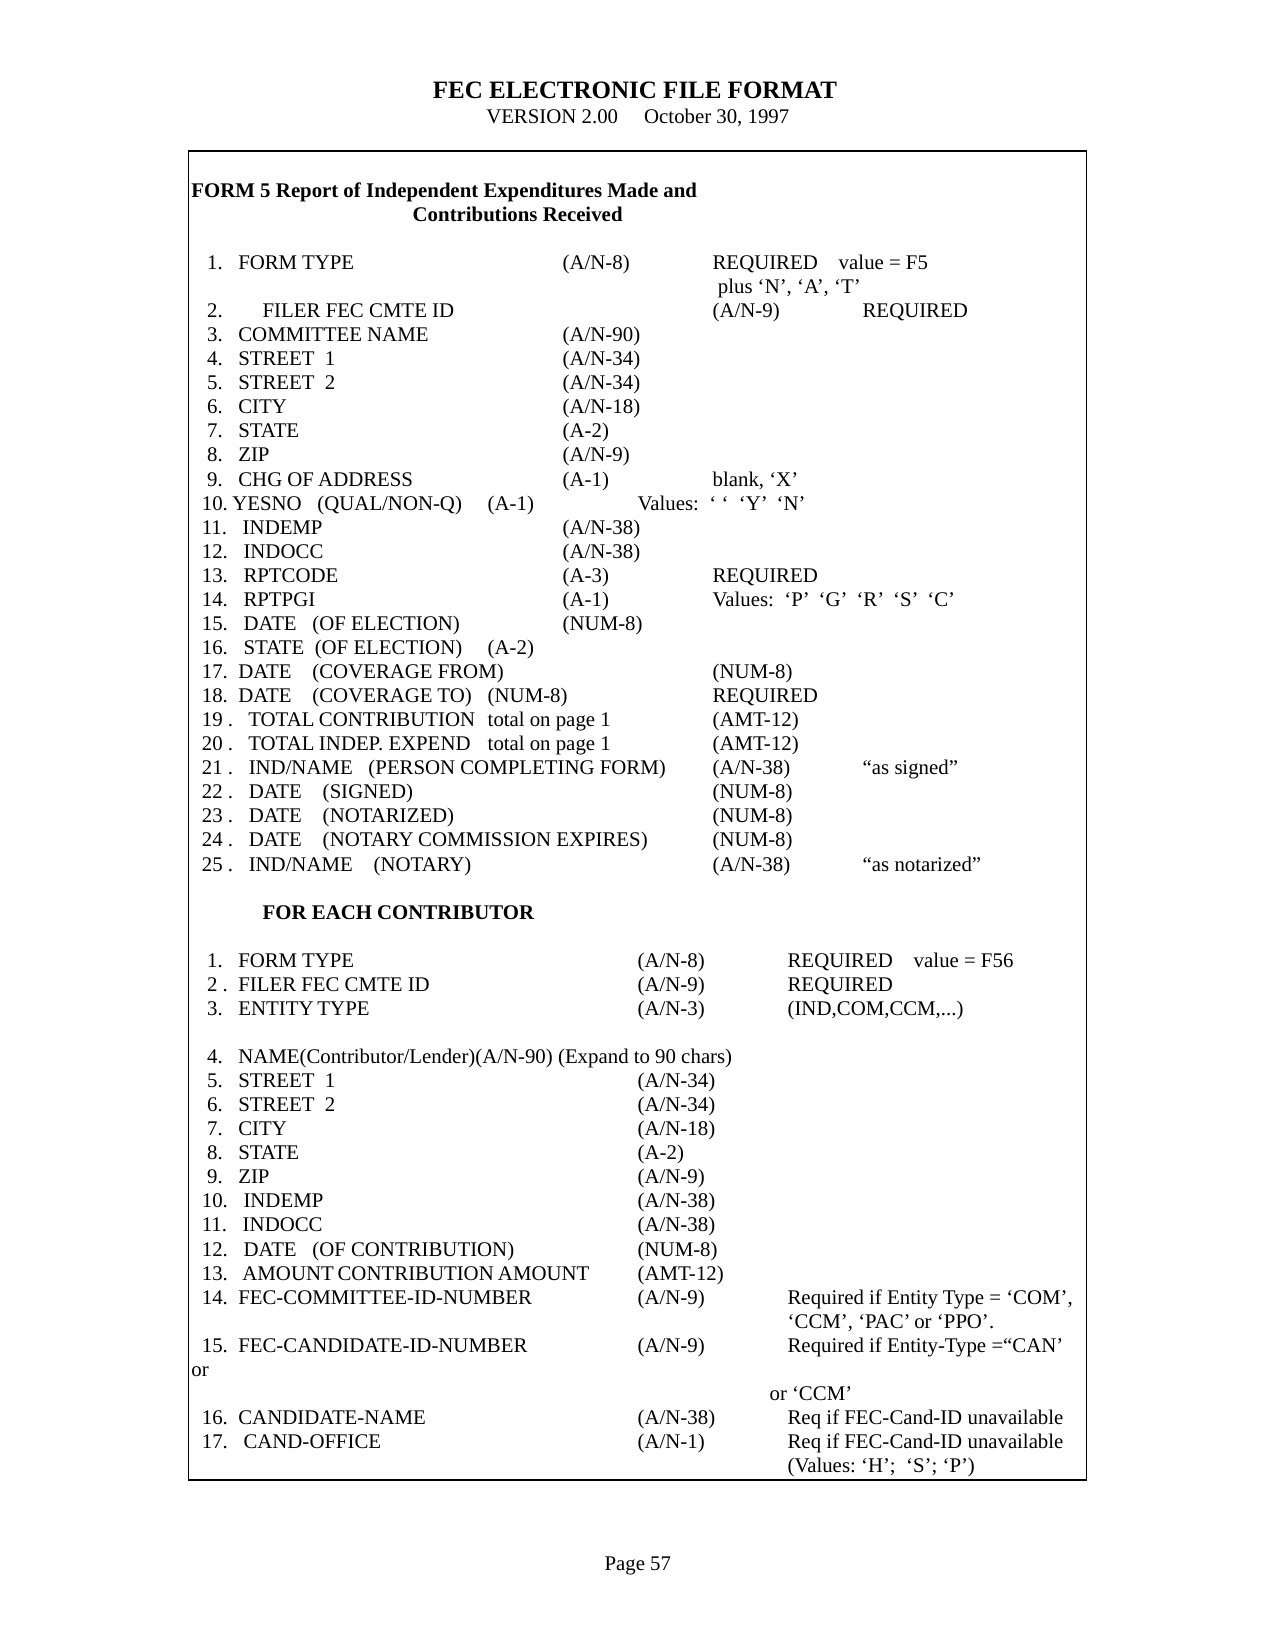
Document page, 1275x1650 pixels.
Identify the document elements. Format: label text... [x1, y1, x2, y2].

text 11. INDEMP (A/N-38) [189, 511, 1086, 535]
text 2 . FILER FEC CMTE ID (A/N-9) REQUIRED [189, 968, 1086, 992]
text 8. ZIP (A/N-9) [189, 439, 1086, 463]
text 7. STATE (A-2) [189, 415, 1086, 439]
text 13. RPTCODE (A-3) REQUIRED [189, 559, 1086, 583]
text 6. CITY (A/N-18) [189, 391, 1086, 415]
text 1. FORM TYPE (A/N-8) REQUIRED value = F56 [189, 944, 1086, 968]
text 14. FEC-COMMITTEE-ID-NUMBER (A/N-9) Required if Entity Type = ‘COM’, [189, 1281, 1086, 1305]
text plus ‘N’, ‘A’, ‘T’ [189, 270, 1086, 294]
text 10. YESNO (QUAL/NON-Q) (A-1) Values: ‘ ‘ ‘Y’ ‘N’ [189, 487, 1086, 511]
text 24 . DATE (NOTARY COMMISSION EXPIRES) (NUM-8) [189, 824, 1086, 848]
text FORM 5 Report of Independent Expenditures Made and [189, 174, 1086, 198]
text 23 . DATE (NOTARIZED) (NUM-8) [189, 800, 1086, 824]
text 25 . IND/NAME (NOTARY) (A/N-38) “as notarized” [189, 848, 1086, 876]
text 11. INDOCC (A/N-38) [189, 1209, 1086, 1233]
text 17. DATE (COVERAGE FROM) (NUM-8) [189, 655, 1086, 679]
text 4. NAME(Contributor/Lender)(A/N-90) (Expand to 90 chars) [189, 1040, 1086, 1064]
text 8. STATE (A-2) [189, 1137, 1086, 1161]
text 4. STREET 1 (A/N-34) [189, 342, 1086, 367]
text 16. CANDIDATE-NAME (A/N-38) Req if FEC-Cand-ID unavailable [189, 1401, 1086, 1425]
text 7. CITY (A/N-18) [189, 1112, 1086, 1137]
text 17. CAND-OFFICE (A/N-1) Req if FEC-Cand-ID unavailable [189, 1425, 1086, 1449]
text 21 . IND/NAME (PERSON COMPLETING FORM) (A/N-38) “as signed” [189, 752, 1086, 776]
text 6. STREET 2 (A/N-34) [189, 1088, 1086, 1112]
text 22 . DATE (SIGNED) (NUM-8) [189, 776, 1086, 800]
text 19 . TOTAL CONTRIBUTION total on page 1 (AMT-12) [189, 703, 1086, 727]
text 9. ZIP (A/N-9) [189, 1161, 1086, 1185]
text 13. AMOUNT CONTRIBUTION AMOUNT (AMT-12) [189, 1257, 1086, 1281]
text 2. FILER FEC CMTE ID (A/N-9) REQUIRED [189, 294, 1086, 318]
text 12. INDOCC (A/N-38) [189, 535, 1086, 559]
text 16. STATE (OF ELECTION) (A-2) [189, 631, 1086, 655]
text 3. ENTITY TYPE (A/N-3) (IND,COM,CCM,...) [189, 992, 1086, 1020]
text 5. STREET 2 (A/N-34) [189, 367, 1086, 391]
text 10. INDEMP (A/N-38) [189, 1185, 1086, 1209]
text 15. FEC-CANDIDATE-ID-NUMBER (A/N-9) Required if Entity-Type =“CAN’ or [189, 1329, 1086, 1377]
text ‘CCM’, ‘PAC’ or ‘PPO’. [189, 1305, 1086, 1329]
text 15. DATE (OF ELECTION) (NUM-8) [189, 607, 1086, 631]
text or ‘CCM’ [189, 1377, 1086, 1401]
text Contributions Received [189, 198, 1086, 226]
text 18. DATE (COVERAGE TO) (NUM-8) REQUIRED [189, 679, 1086, 703]
text 12. DATE (OF CONTRIBUTION) (NUM-8) [189, 1233, 1086, 1257]
text 5. STREET 1 (A/N-34) [189, 1064, 1086, 1088]
text 1. FORM TYPE (A/N-8) REQUIRED value = F5 [189, 246, 1086, 270]
text (Values: ‘H’; ‘S’; ‘P’) [189, 1449, 1086, 1479]
text FOR EACH CONTRIBUTOR [189, 896, 1086, 924]
text 9. CHG OF ADDRESS (A-1) blank, ‘X’ [189, 463, 1086, 487]
text 3. COMMITTEE NAME (A/N-90) [189, 318, 1086, 342]
text 20 . TOTAL INDEP. EXPEND total on page 1 (AMT-12) [189, 727, 1086, 752]
text 14. RPTPGI (A-1) Values: ‘P’ ‘G’ ‘R’ ‘S’ ‘C’ [189, 583, 1086, 607]
